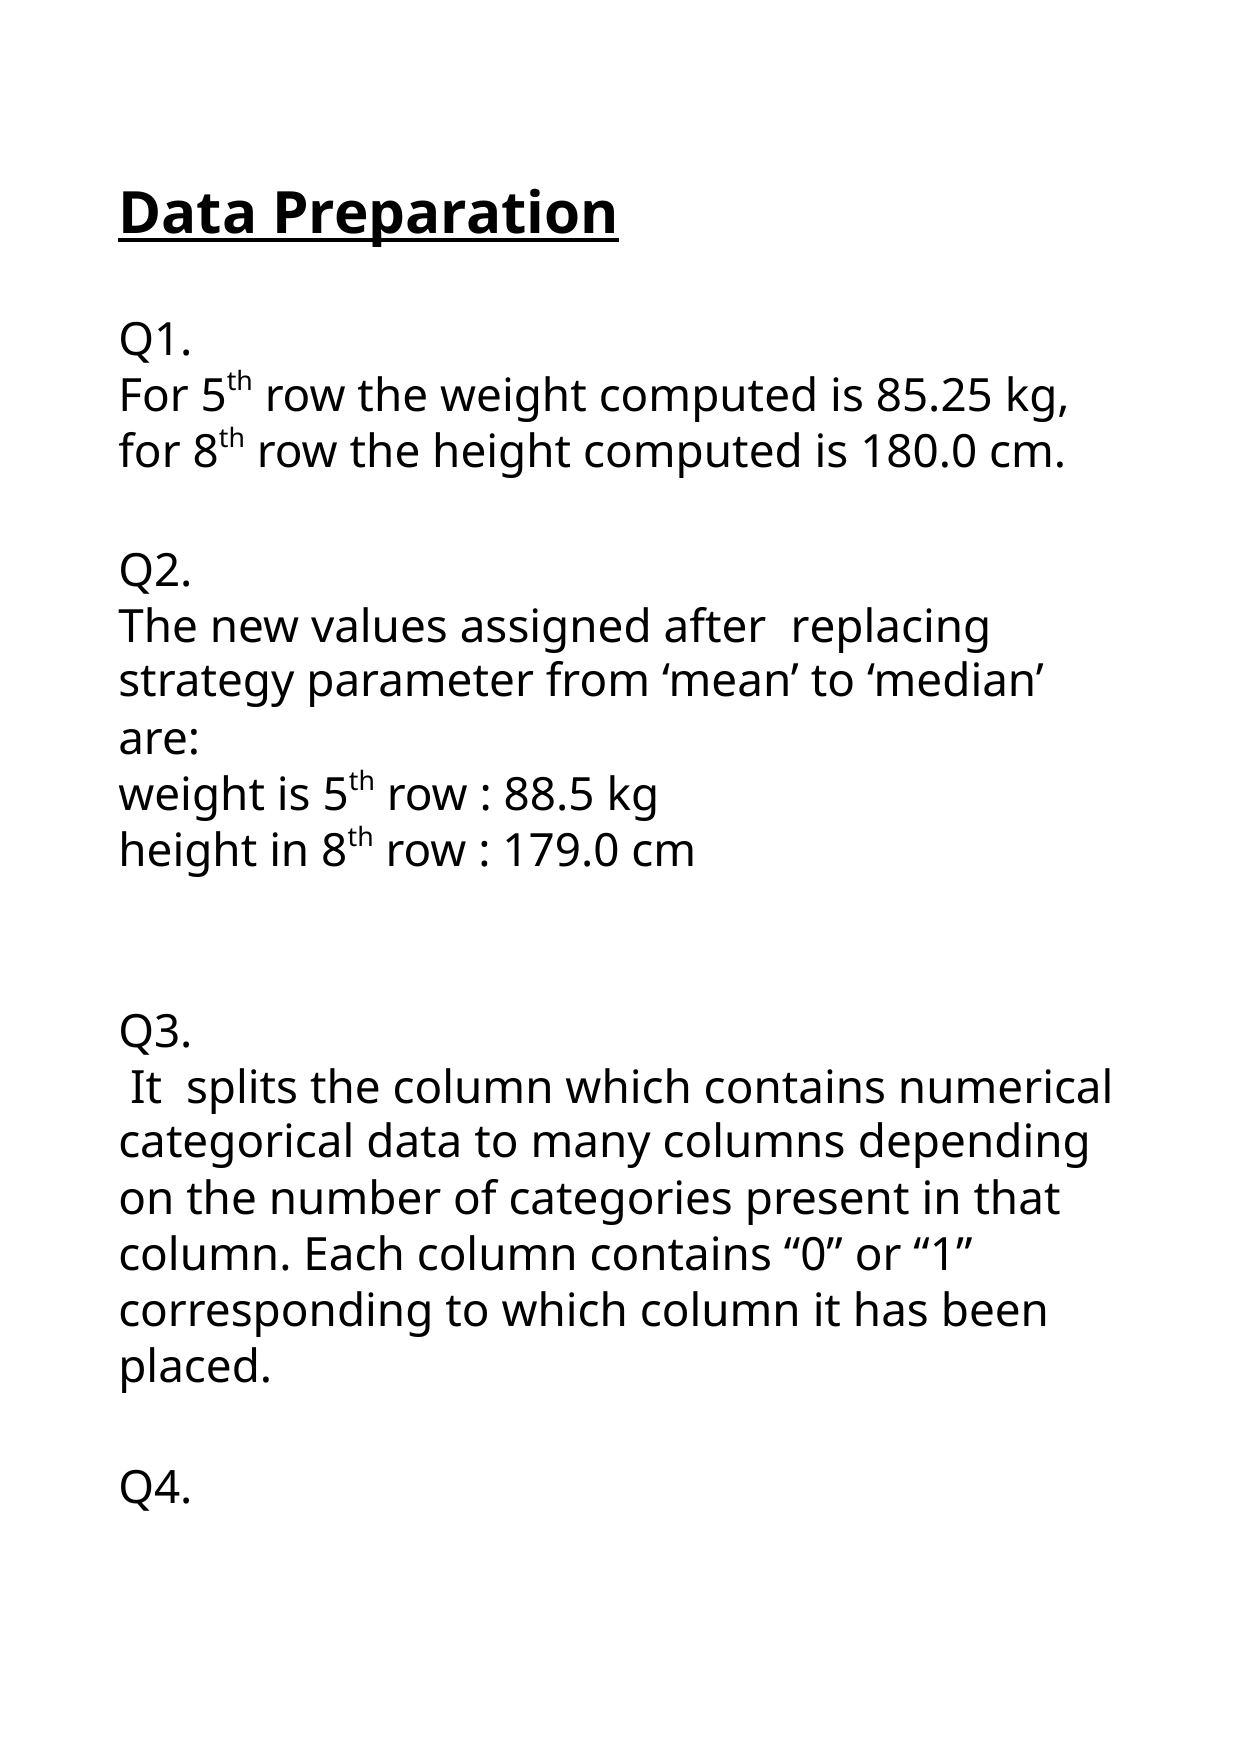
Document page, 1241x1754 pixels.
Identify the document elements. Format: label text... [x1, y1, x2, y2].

title Data Preparation [118, 176, 1122, 248]
title are: [118, 709, 1122, 766]
title height in 8th row : 179.0 cm [118, 822, 1122, 878]
title For 5th row the weight computed is 85.25 kg, [118, 366, 1122, 422]
title Q1. [118, 310, 1122, 366]
title Q2. [118, 541, 1122, 597]
title Q4. [118, 1459, 1122, 1515]
title It splits the column which contains numerical categorical data to many columns depending on the number of categories present in that column. Each column contains “0” or “1” corresponding to which column it has been placed. [118, 1059, 1122, 1396]
title weight is 5th row : 88.5 kg [118, 766, 1122, 822]
title Q3. [118, 1003, 1122, 1059]
title The new values assigned after replacing strategy parameter from ‘mean’ to ‘median’ [118, 597, 1122, 709]
title for 8th row the height computed is 180.0 cm. [118, 422, 1122, 479]
